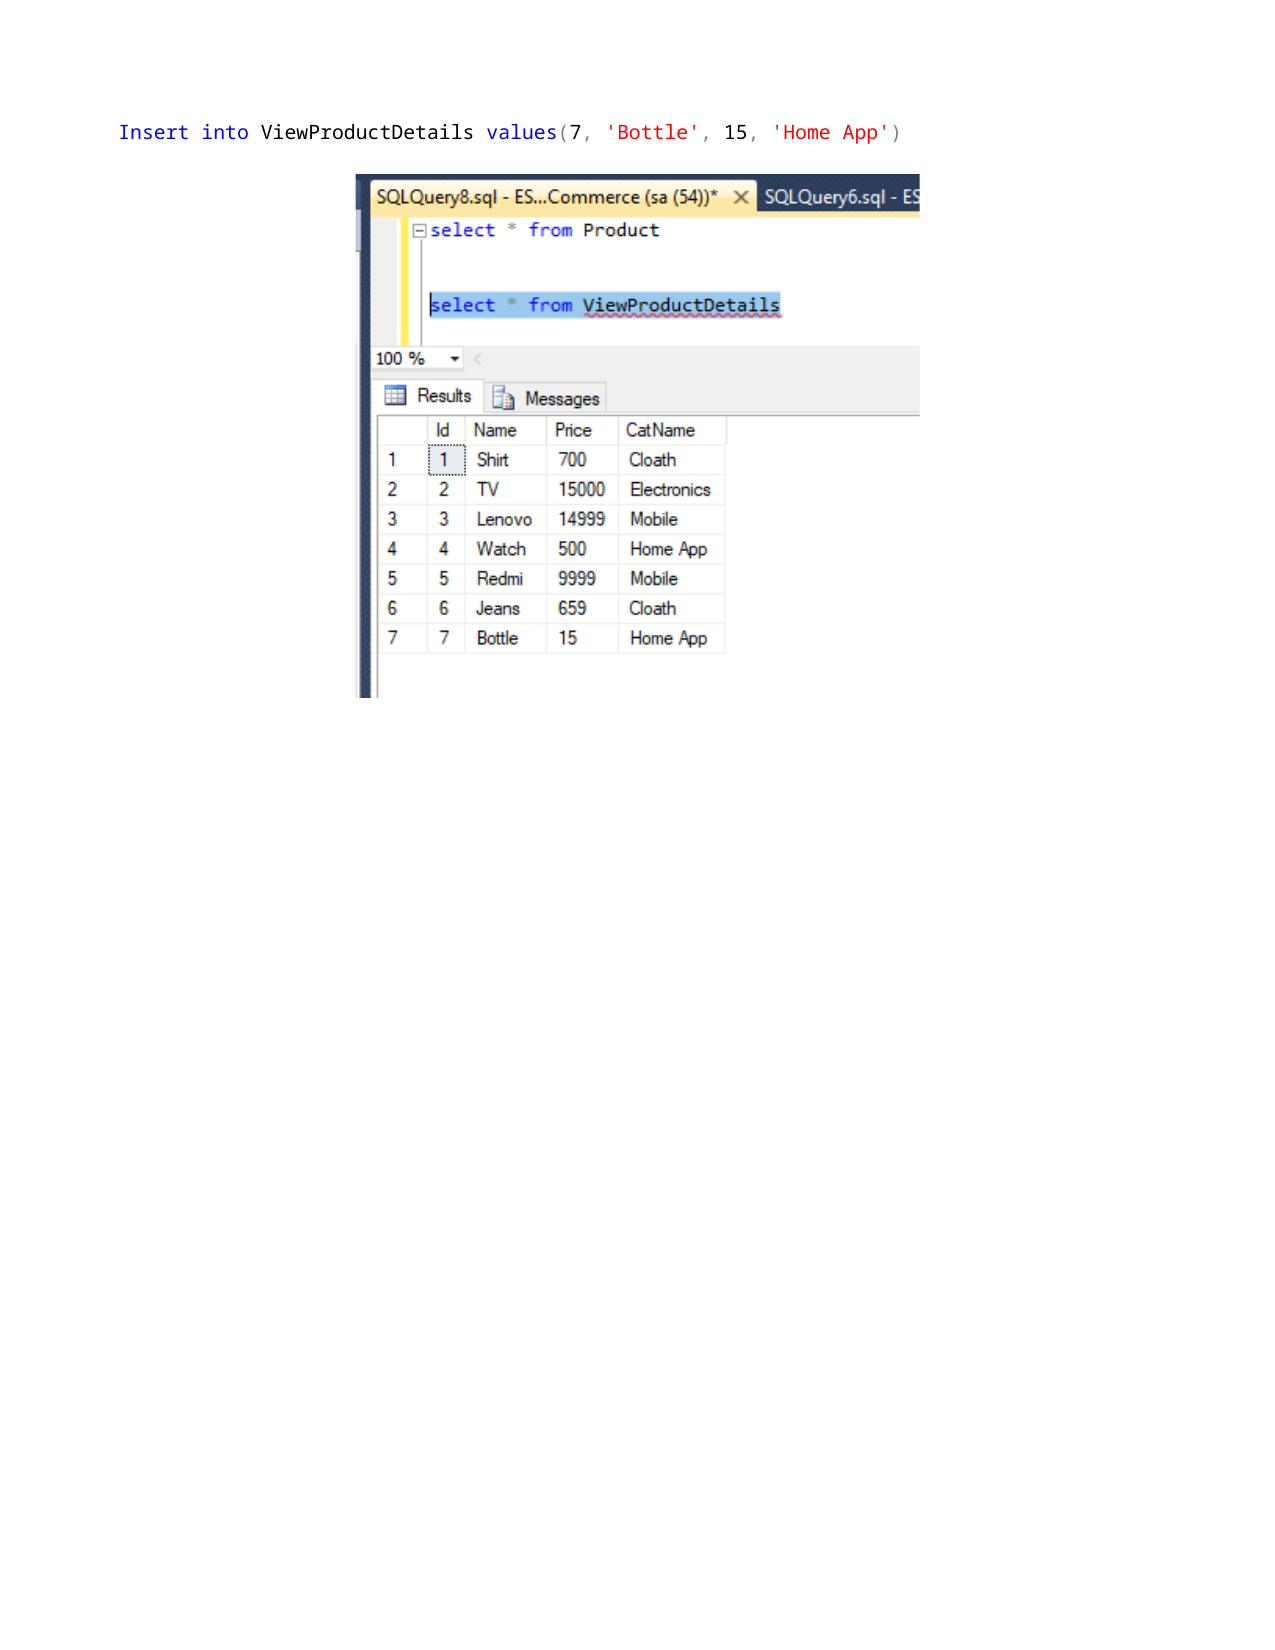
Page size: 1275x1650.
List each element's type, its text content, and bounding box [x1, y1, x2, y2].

text Insert into ViewProductDetails values(7, 'Bottle', 15, 'Home App') [118, 118, 1157, 145]
picture [355, 174, 920, 698]
